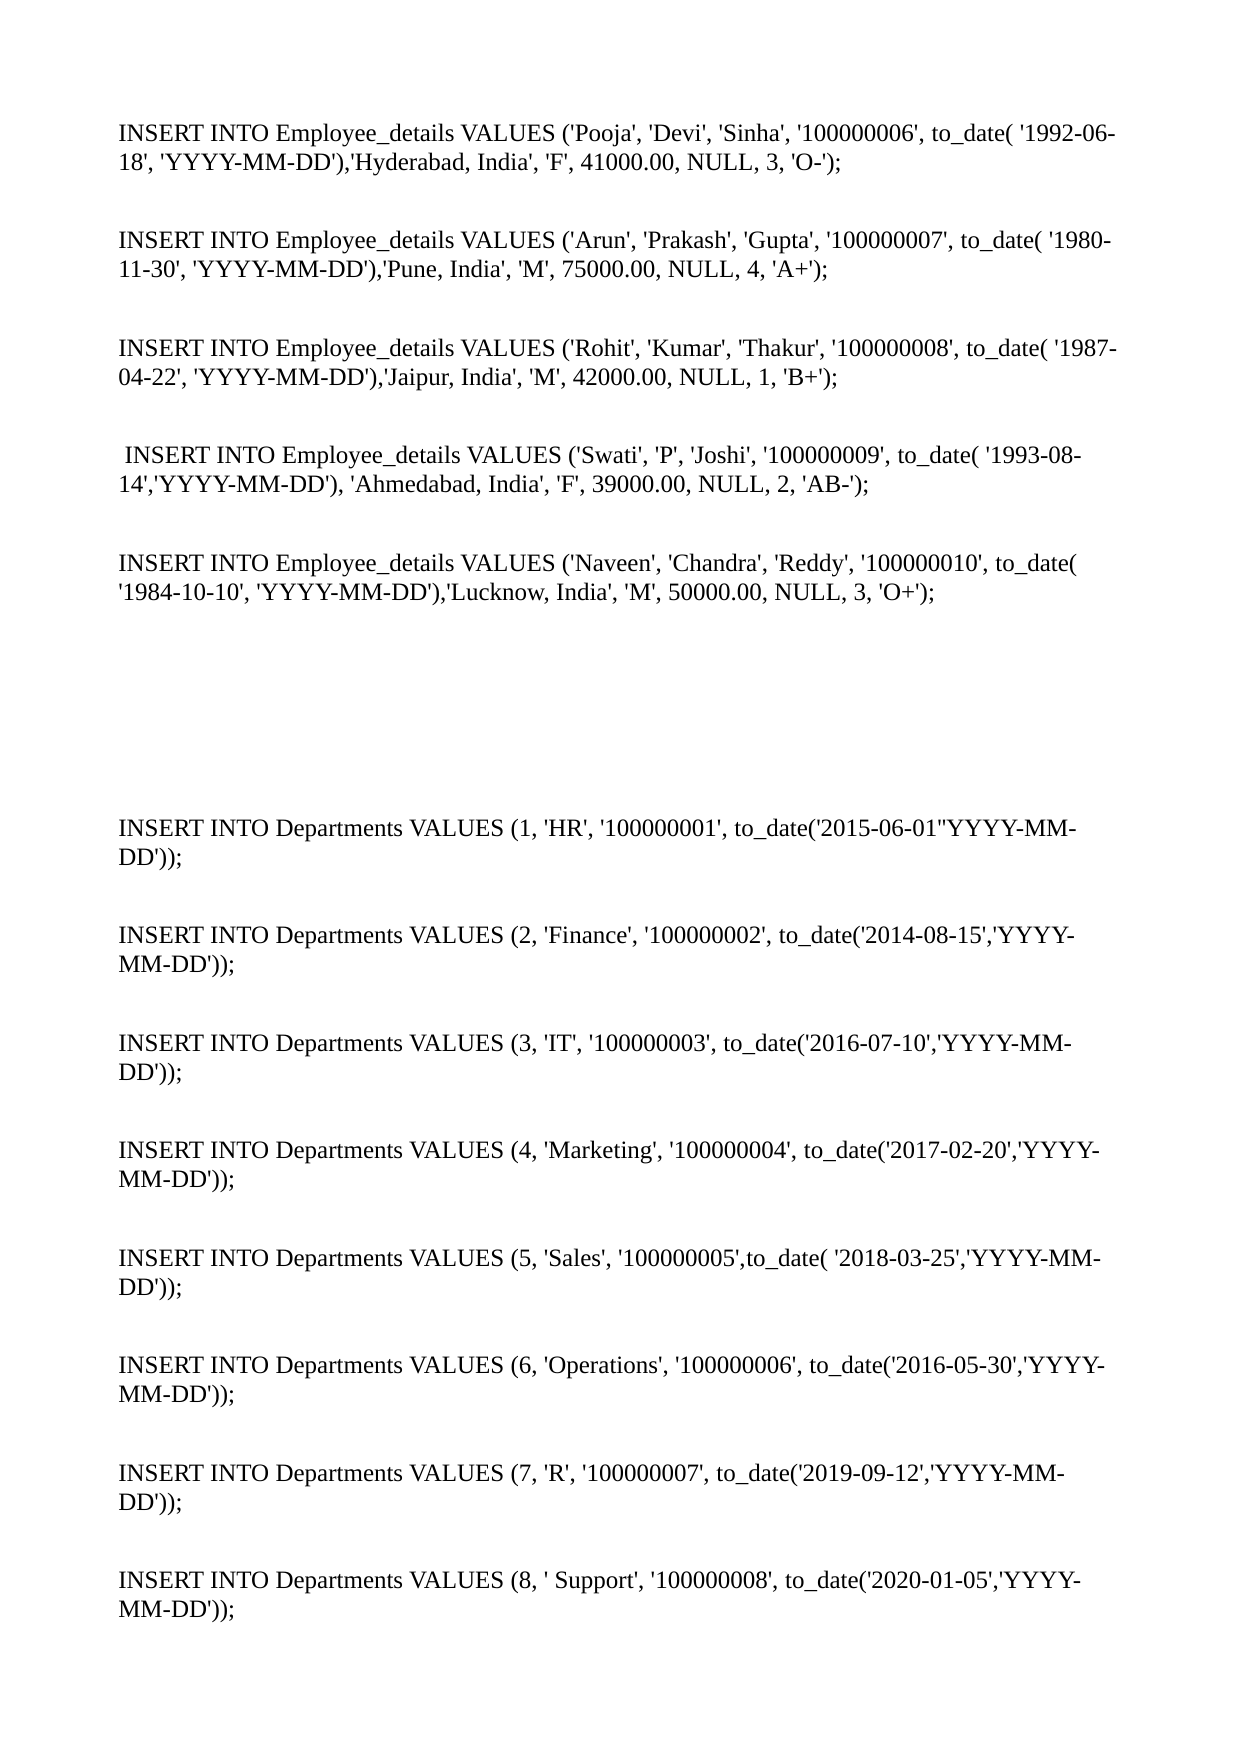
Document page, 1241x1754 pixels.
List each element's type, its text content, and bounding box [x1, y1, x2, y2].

text INSERT INTO Employee_details VALUES ('Naveen', 'Chandra', 'Reddy', '100000010', to_date( '1984-10-10', 'YYYY-MM-DD'),'Lucknow, India', 'M', 50000.00, NULL, 3, 'O+'); [118, 548, 1122, 606]
text INSERT INTO Departments VALUES (8, ' Support', '100000008', to_date('2020-01-05','YYYY-MM-DD')); [118, 1566, 1122, 1623]
text INSERT INTO Departments VALUES (7, 'R', '100000007', to_date('2019-09-12','YYYY-MM-DD')); [118, 1458, 1122, 1516]
text INSERT INTO Employee_details VALUES ('Rohit', 'Kumar', 'Thakur', '100000008', to_date( '1987-04-22', 'YYYY-MM-DD'),'Jaipur, India', 'M', 42000.00, NULL, 1, 'B+'); [118, 333, 1122, 391]
text INSERT INTO Departments VALUES (3, 'IT', '100000003', to_date('2016-07-10','YYYY-MM-DD')); [118, 1028, 1122, 1086]
text INSERT INTO Departments VALUES (2, 'Finance', '100000002', to_date('2014-08-15','YYYY-MM-DD')); [118, 921, 1122, 978]
text INSERT INTO Departments VALUES (1, 'HR', '100000001', to_date('2015-06-01''YYYY-MM-DD')); [118, 813, 1122, 871]
text INSERT INTO Departments VALUES (6, 'Operations', '100000006', to_date('2016-05-30','YYYY-MM-DD')); [118, 1351, 1122, 1408]
text INSERT INTO Employee_details VALUES ('Pooja', 'Devi', 'Sinha', '100000006', to_date( '1992-06-18', 'YYYY-MM-DD'),'Hyderabad, India', 'F', 41000.00, NULL, 3, 'O-'); [118, 118, 1122, 176]
text INSERT INTO Employee_details VALUES ('Swati', 'P', 'Joshi', '100000009', to_date( '1993-08-14','YYYY-MM-DD'), 'Ahmedabad, India', 'F', 39000.00, NULL, 2, 'AB-'); [118, 441, 1122, 498]
text INSERT INTO Departments VALUES (5, 'Sales', '100000005',to_date( '2018-03-25','YYYY-MM-DD')); [118, 1243, 1122, 1301]
text INSERT INTO Employee_details VALUES ('Arun', 'Prakash', 'Gupta', '100000007', to_date( '1980-11-30', 'YYYY-MM-DD'),'Pune, India', 'M', 75000.00, NULL, 4, 'A+'); [118, 226, 1122, 283]
text INSERT INTO Departments VALUES (4, 'Marketing', '100000004', to_date('2017-02-20','YYYY-MM-DD')); [118, 1136, 1122, 1193]
